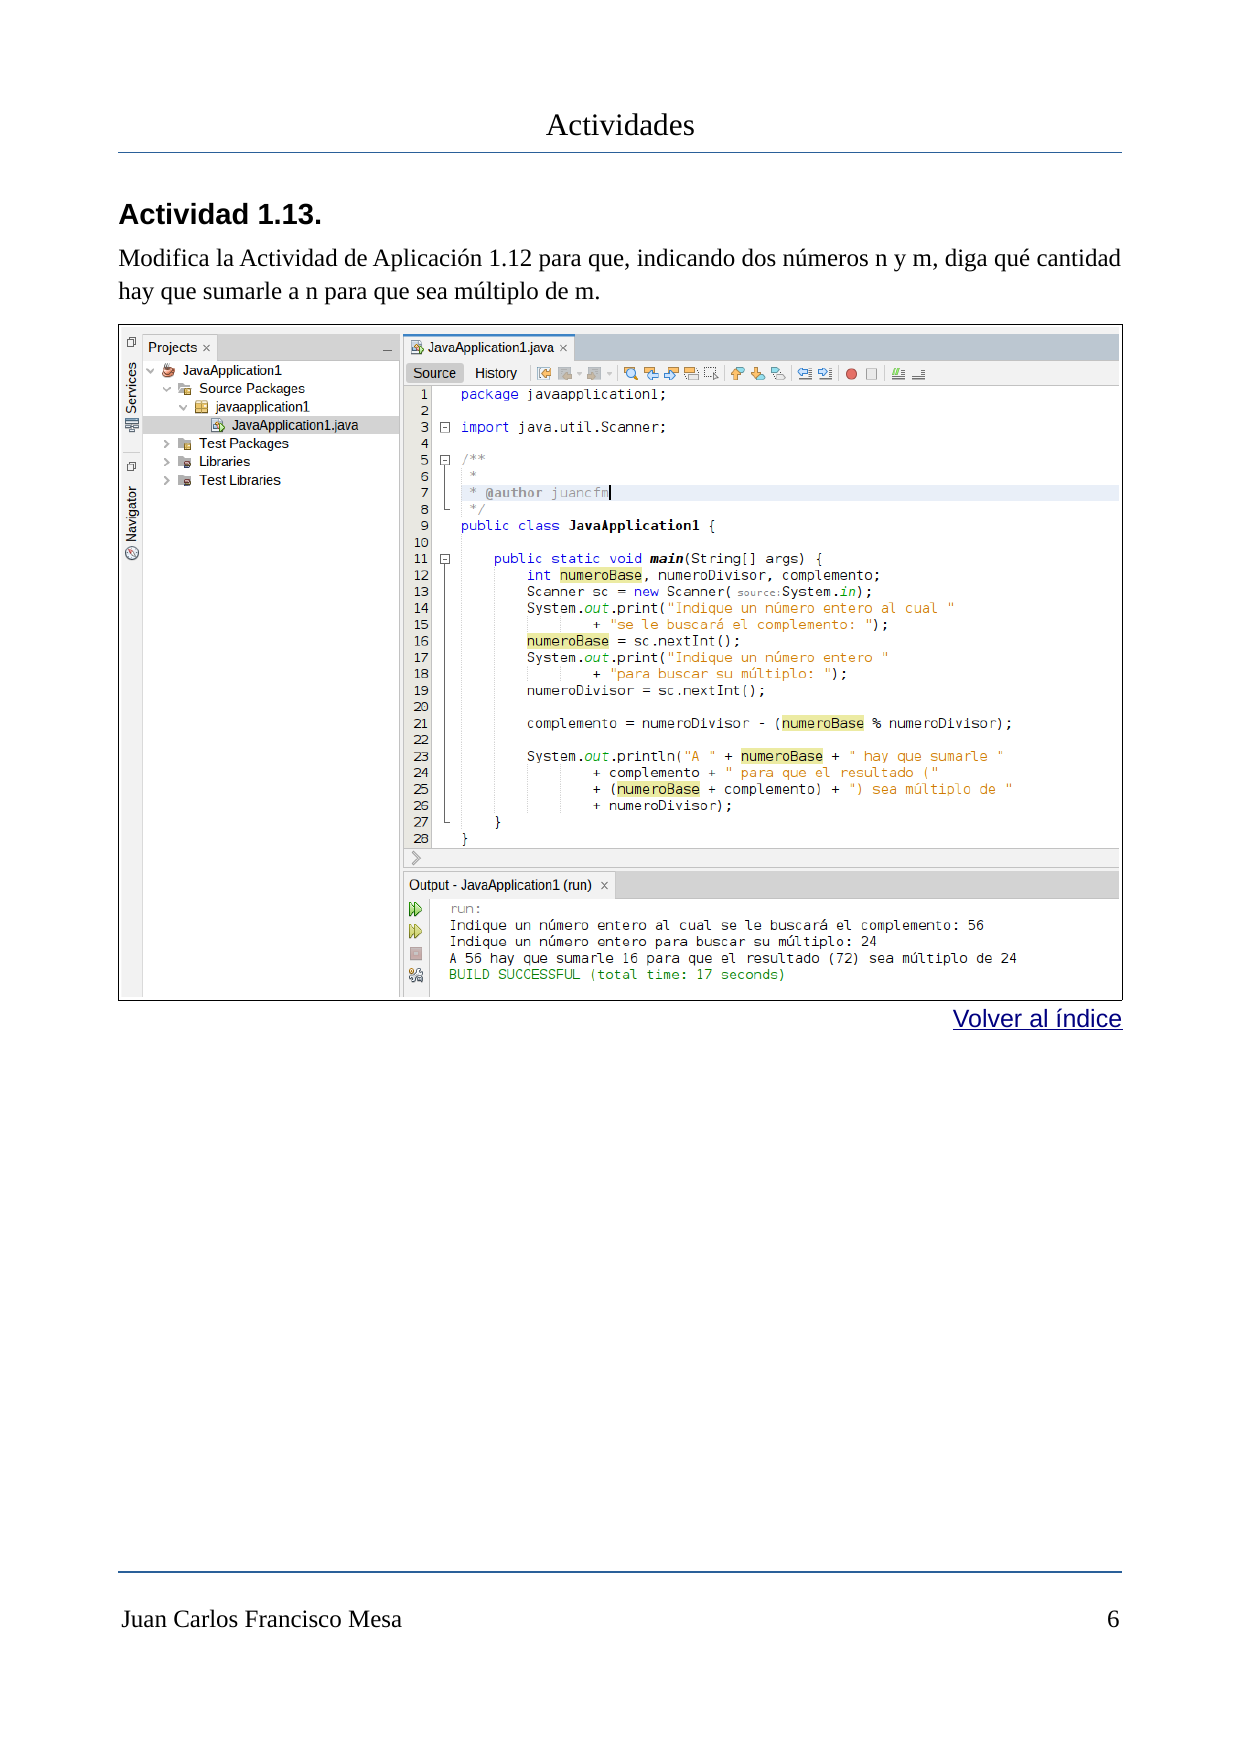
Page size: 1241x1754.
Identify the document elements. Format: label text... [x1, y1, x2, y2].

subtitle Actividad 1.13. [118, 197, 1122, 231]
text [119, 325, 1122, 1000]
text Modifica la Actividad de Aplicación 1.12 para que, indicando dos números n y m, diga qué cantidad hay que sumarle a n para que sea múltiplo de m. [118, 243, 1122, 305]
picture [121, 327, 1119, 997]
text Volver al índice [118, 1001, 1122, 1033]
